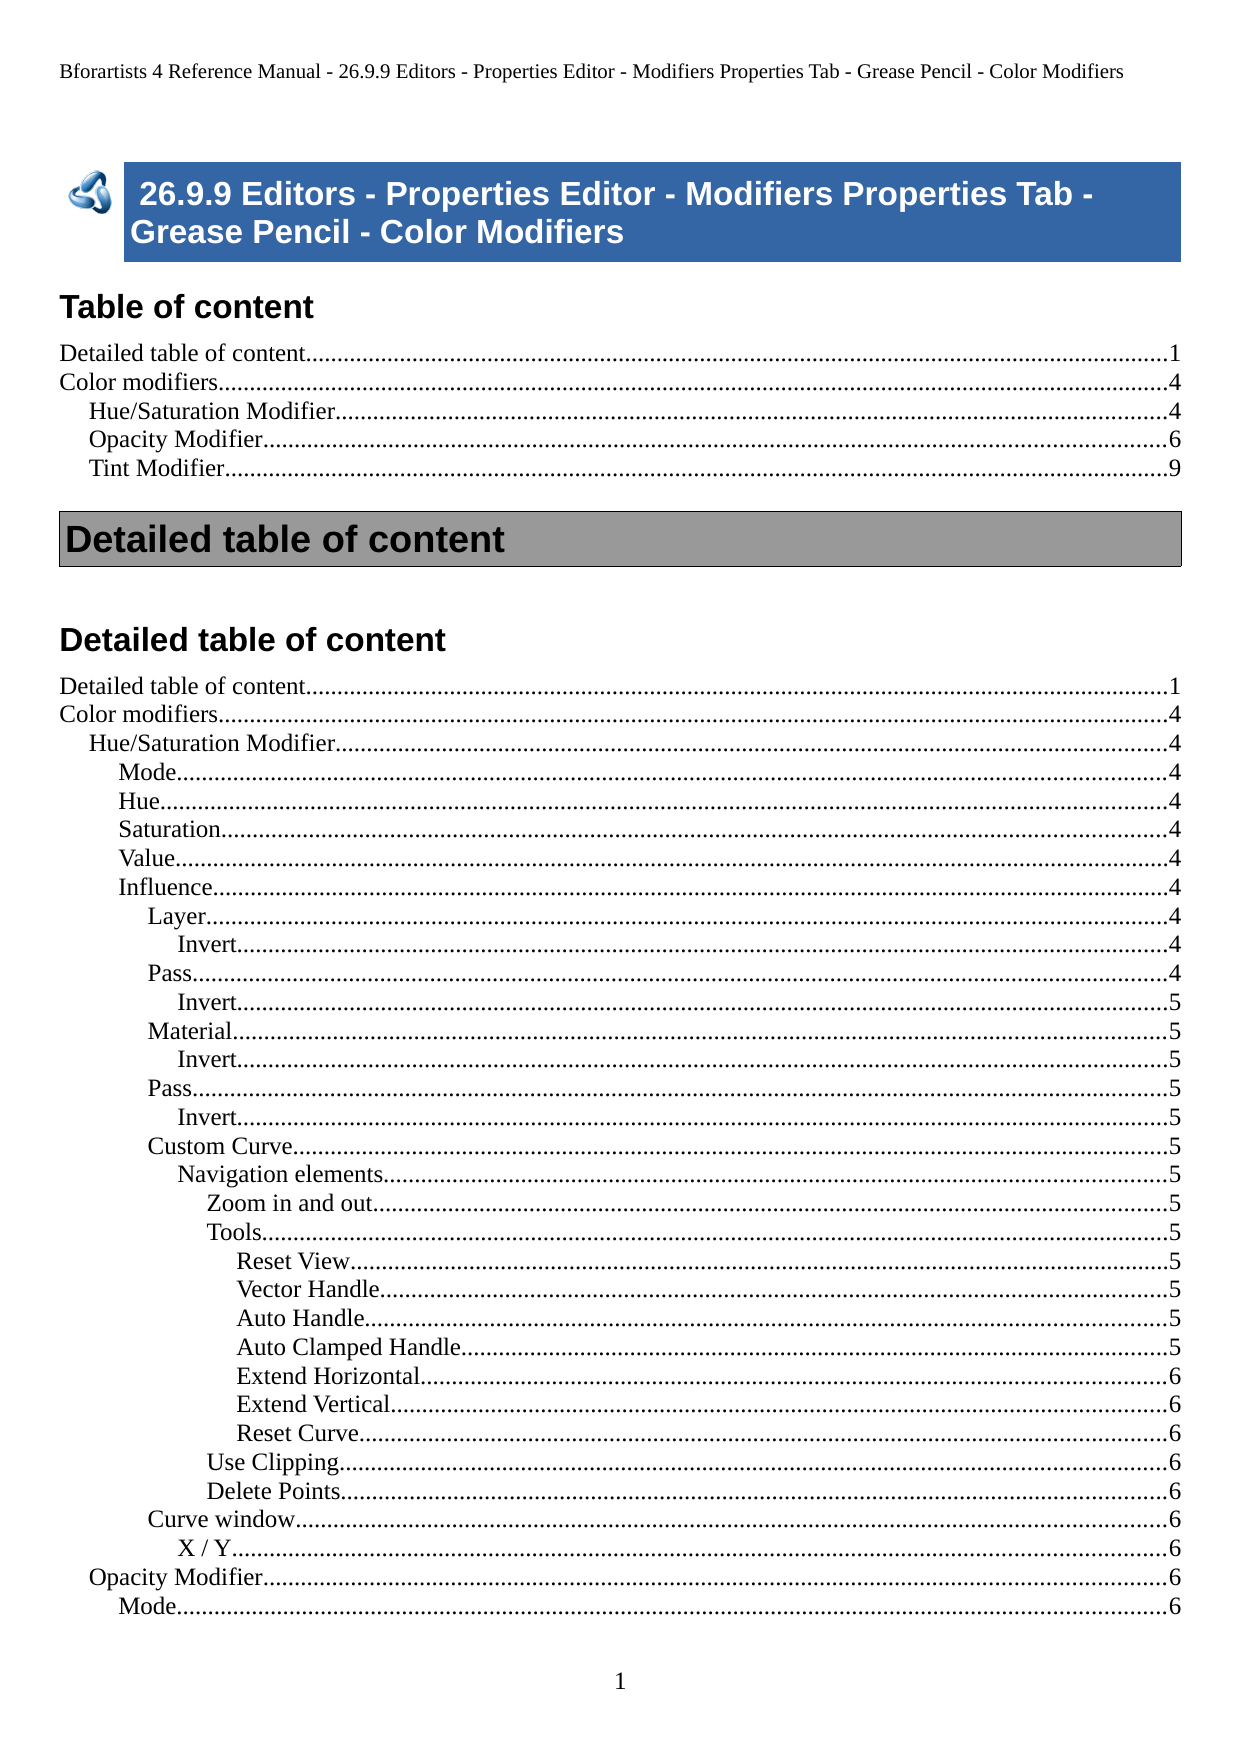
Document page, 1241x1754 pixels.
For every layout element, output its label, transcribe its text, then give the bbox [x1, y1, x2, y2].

text Pass 5 [147, 1073, 1181, 1102]
text Reset Curve 6 [236, 1418, 1181, 1447]
text Layer 4 [147, 901, 1181, 929]
text Detailed table of content 1 [59, 671, 1181, 699]
text Reset View 5 [236, 1246, 1181, 1274]
text Custom Curve 5 [147, 1131, 1181, 1159]
text Invert 5 [177, 1044, 1181, 1073]
subtitle Detailed table of content [59, 620, 1181, 658]
text Extend Horizontal 6 [236, 1361, 1181, 1389]
text Hue 4 [118, 786, 1181, 814]
text Curve window 6 [147, 1504, 1181, 1533]
text Auto Clamped Handle 5 [236, 1332, 1181, 1361]
text Auto Handle 5 [236, 1303, 1181, 1332]
table_header Detailed table of content [60, 512, 1181, 566]
picture [65, 167, 114, 217]
text Pass 4 [147, 958, 1181, 987]
text Opacity Modifier 6 [88, 1562, 1181, 1591]
table_header 26.9.9 Editors - Properties Editor - Modifiers Properties Tab - Grease Pencil - Color Modifiers [124, 162, 1181, 262]
text Vector Handle 5 [236, 1274, 1181, 1303]
text Saturation 4 [118, 814, 1181, 843]
text Delete Points 6 [206, 1476, 1181, 1504]
text Tint Modifier 9 [88, 453, 1181, 482]
text Opacity Modifier 6 [88, 424, 1181, 453]
text Invert 4 [177, 929, 1181, 958]
text Detailed table of content 1 [59, 338, 1181, 367]
text Use Clipping 6 [206, 1447, 1181, 1476]
table_header [59, 162, 124, 262]
text X / Y 6 [177, 1533, 1181, 1562]
text Hue/Saturation Modifier 4 [88, 396, 1181, 424]
text Mode 4 [118, 757, 1181, 786]
text Color modifiers 4 [59, 367, 1181, 396]
text Extend Vertical 6 [236, 1389, 1181, 1418]
text Hue/Saturation Modifier 4 [88, 728, 1181, 757]
text Material 5 [147, 1016, 1181, 1044]
text Invert 5 [177, 987, 1181, 1016]
text Tools 5 [206, 1217, 1181, 1246]
text Zoom in and out 5 [206, 1188, 1181, 1217]
text Mode 6 [118, 1591, 1181, 1619]
text Navigation elements 5 [177, 1159, 1181, 1188]
subtitle Table of content [59, 287, 1181, 326]
text Color modifiers 4 [59, 699, 1181, 728]
text Invert 5 [177, 1102, 1181, 1131]
text Value 4 [118, 843, 1181, 872]
text Influence 4 [118, 872, 1181, 901]
